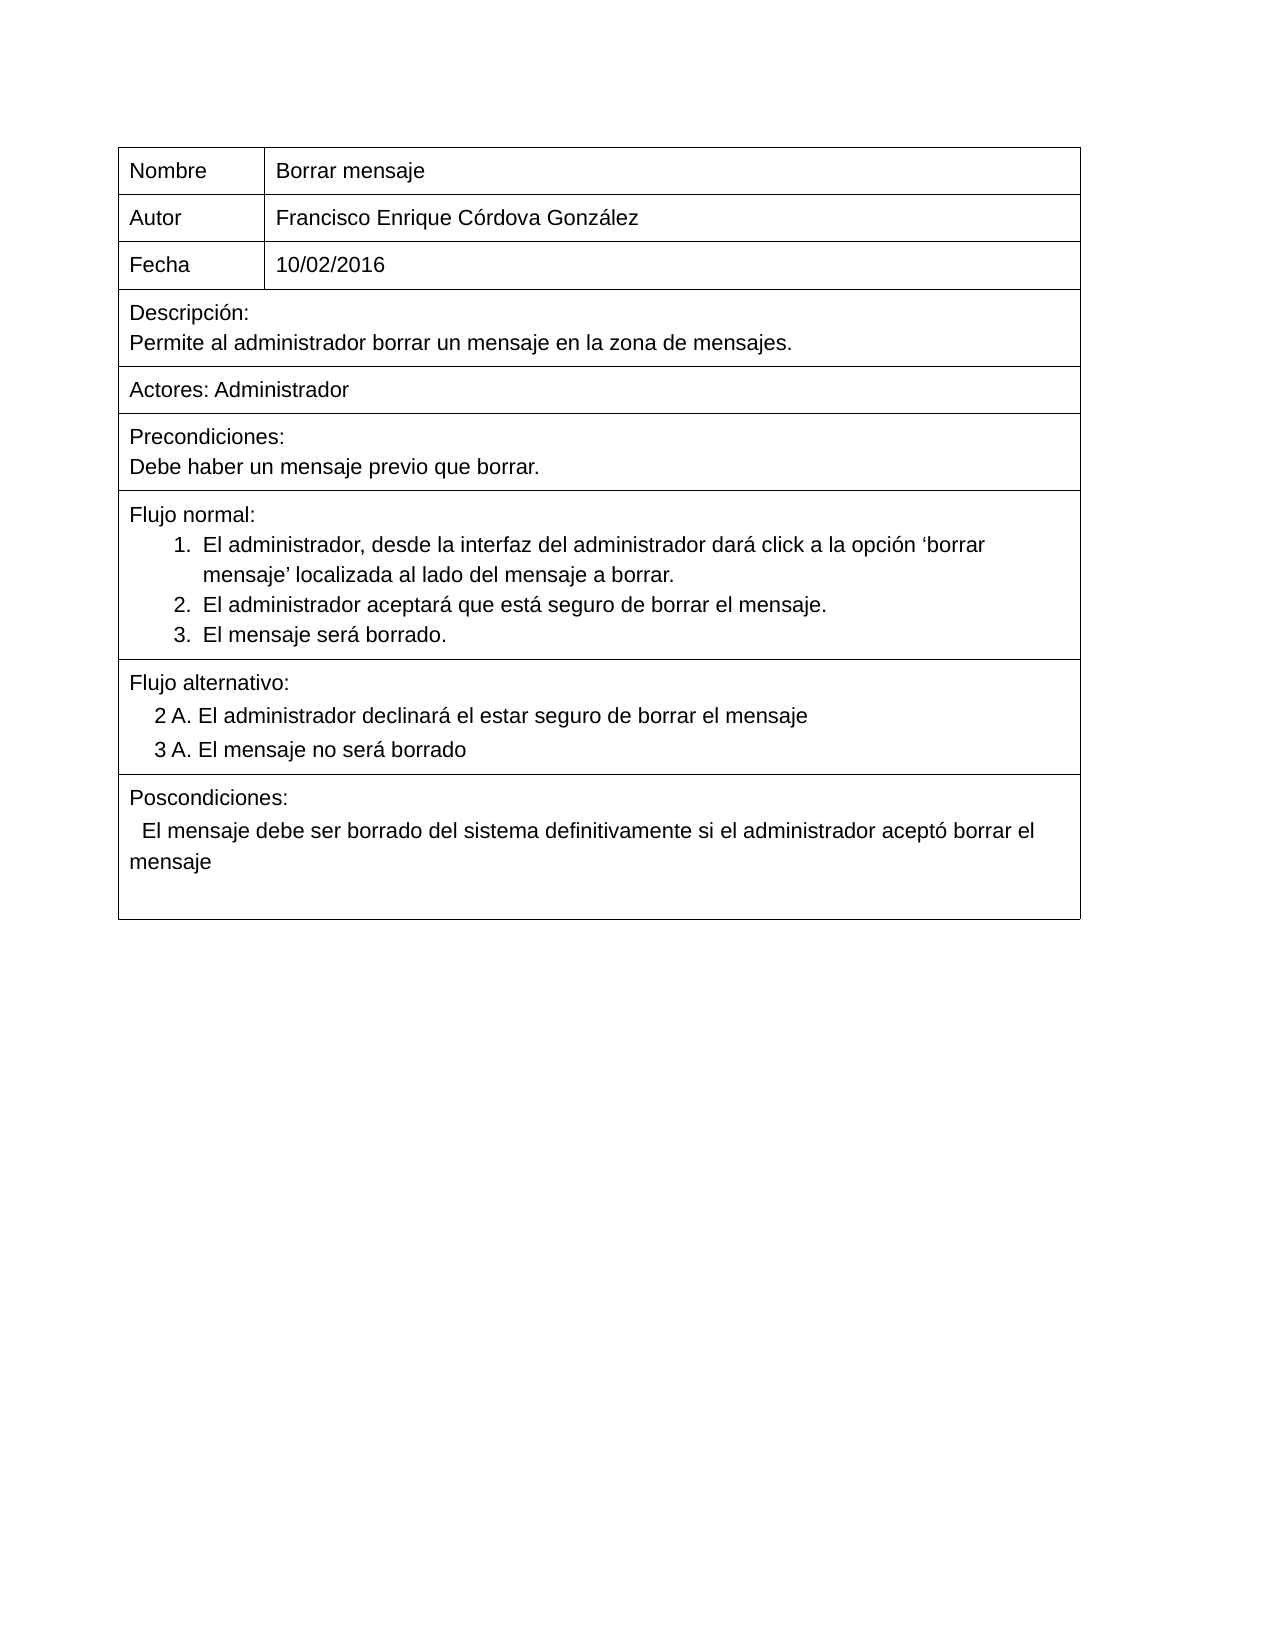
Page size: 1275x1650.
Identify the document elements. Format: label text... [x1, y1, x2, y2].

table_cell 10/02/2016 [265, 242, 1080, 288]
table_cell Descripción: Permite al administrador borrar un mensaje en la zona de mensajes. [119, 290, 1080, 366]
table_cell Francisco Enrique Córdova González [265, 195, 1080, 241]
table_header Nombre [119, 148, 264, 194]
table_cell Autor [119, 195, 264, 241]
table_cell Flujo normal: El administrador, desde la interfaz del administrador dará click a la opción ‘borrar mensaje’ localizada al lado del mensaje a borrar. El administrador aceptará que está seguro de borrar el mensaje. El mensaje será borrado. [119, 491, 1080, 658]
table_cell Precondiciones: Debe haber un mensaje previo que borrar. [119, 414, 1080, 490]
table_cell Fecha [119, 242, 264, 288]
table_cell Poscondiciones: El mensaje debe ser borrado del sistema definitivamente si el administrador aceptó borrar el mensaje [119, 775, 1080, 919]
table_header Borrar mensaje [265, 148, 1080, 194]
table_cell Flujo alternativo: 2 A. El administrador declinará el estar seguro de borrar el mensaje 3 A. El mensaje no será borrado [119, 660, 1080, 774]
table_cell Actores: Administrador [119, 367, 1080, 413]
